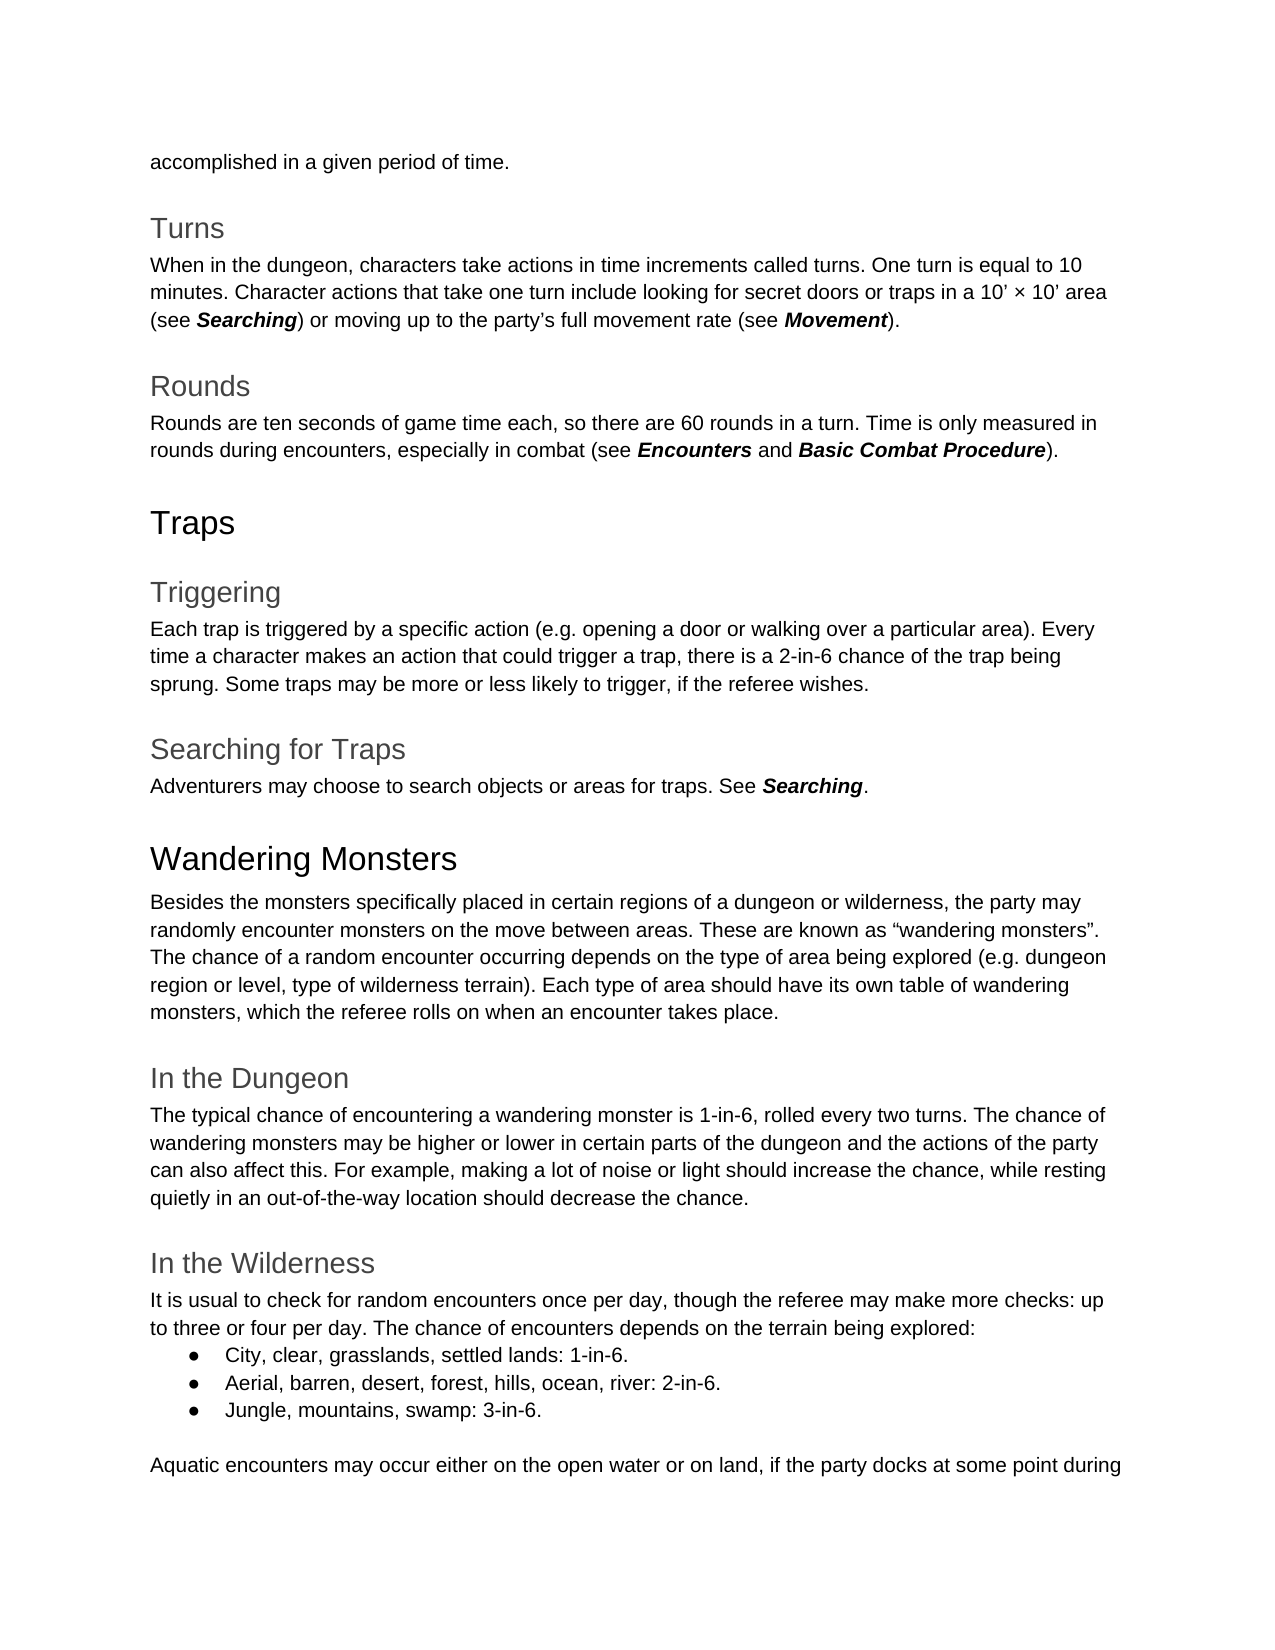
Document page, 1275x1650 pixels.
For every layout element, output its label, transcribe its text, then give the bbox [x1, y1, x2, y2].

text It is usual to check for random encounters once per day, though the referee may make more checks: up to three or four per day. The chance of encounters depends on the terrain being explored: [150, 1288, 1125, 1339]
subtitle Wandering Monsters [150, 839, 1125, 878]
subtitle Triggering [150, 575, 1125, 608]
text Rounds are ten seconds of game time each, so there are 60 rounds in a turn. Time is only measured in rounds during encounters, especially in combat (see Encounters and Basic Combat Procedure). [150, 410, 1125, 462]
list Jungle, mountains, swamp: 3-in-6. [187, 1398, 1125, 1422]
text Aquatic encounters may occur either on the open water or on land, if the party docks at some point during [150, 1453, 1125, 1477]
text Besides the monsters specifically placed in certain regions of a dungeon or wilderness, the party may randomly encounter monsters on the move between areas. These are known as “wandering monsters”. The chance of a random encounter occurring depends on the type of area being explored (e.g. dungeon region or level, type of wilderness terrain). Each type of area should have its own table of wandering monsters, which the referee rolls on when an encounter takes place. [150, 890, 1125, 1024]
text accomplished in a given period of time. [150, 150, 1125, 174]
text Each trap is triggered by a specific action (e.g. opening a door or walking over a particular area). Every time a character makes an action that could trigger a trap, there is a 2-in-6 chance of the trap being sprung. Some traps may be more or less likely to trigger, if the referee wishes. [150, 617, 1125, 696]
list City, clear, grasslands, settled lands: 1-in-6. [187, 1343, 1125, 1367]
subtitle Traps [150, 503, 1125, 541]
subtitle Turns [150, 211, 1125, 244]
text Adventurers may choose to search objects or areas for traps. See Searching. [150, 774, 1125, 798]
subtitle In the Dungeon [150, 1061, 1125, 1094]
subtitle Rounds [150, 368, 1125, 402]
text The typical chance of encountering a wandering monster is 1-in-6, rolled every two turns. The chance of wandering monsters may be higher or lower in certain parts of the dungeon and the actions of the party can also affect this. For example, making a lot of noise or light should increase the chance, while resting quietly in an out-of-the-way location should decrease the chance. [150, 1103, 1125, 1209]
subtitle Searching for Traps [150, 732, 1125, 766]
text When in the dungeon, characters take actions in time increments called turns. One turn is equal to 10 minutes. Character actions that take one turn include looking for secret doors or traps in a 10’ × 10’ area (see Searching) or moving up to the party’s full movement rate (see Movement). [150, 253, 1125, 332]
subtitle In the Wilderness [150, 1246, 1125, 1280]
list Aerial, barren, desert, forest, hills, ocean, river: 2-in-6. [187, 1371, 1125, 1394]
